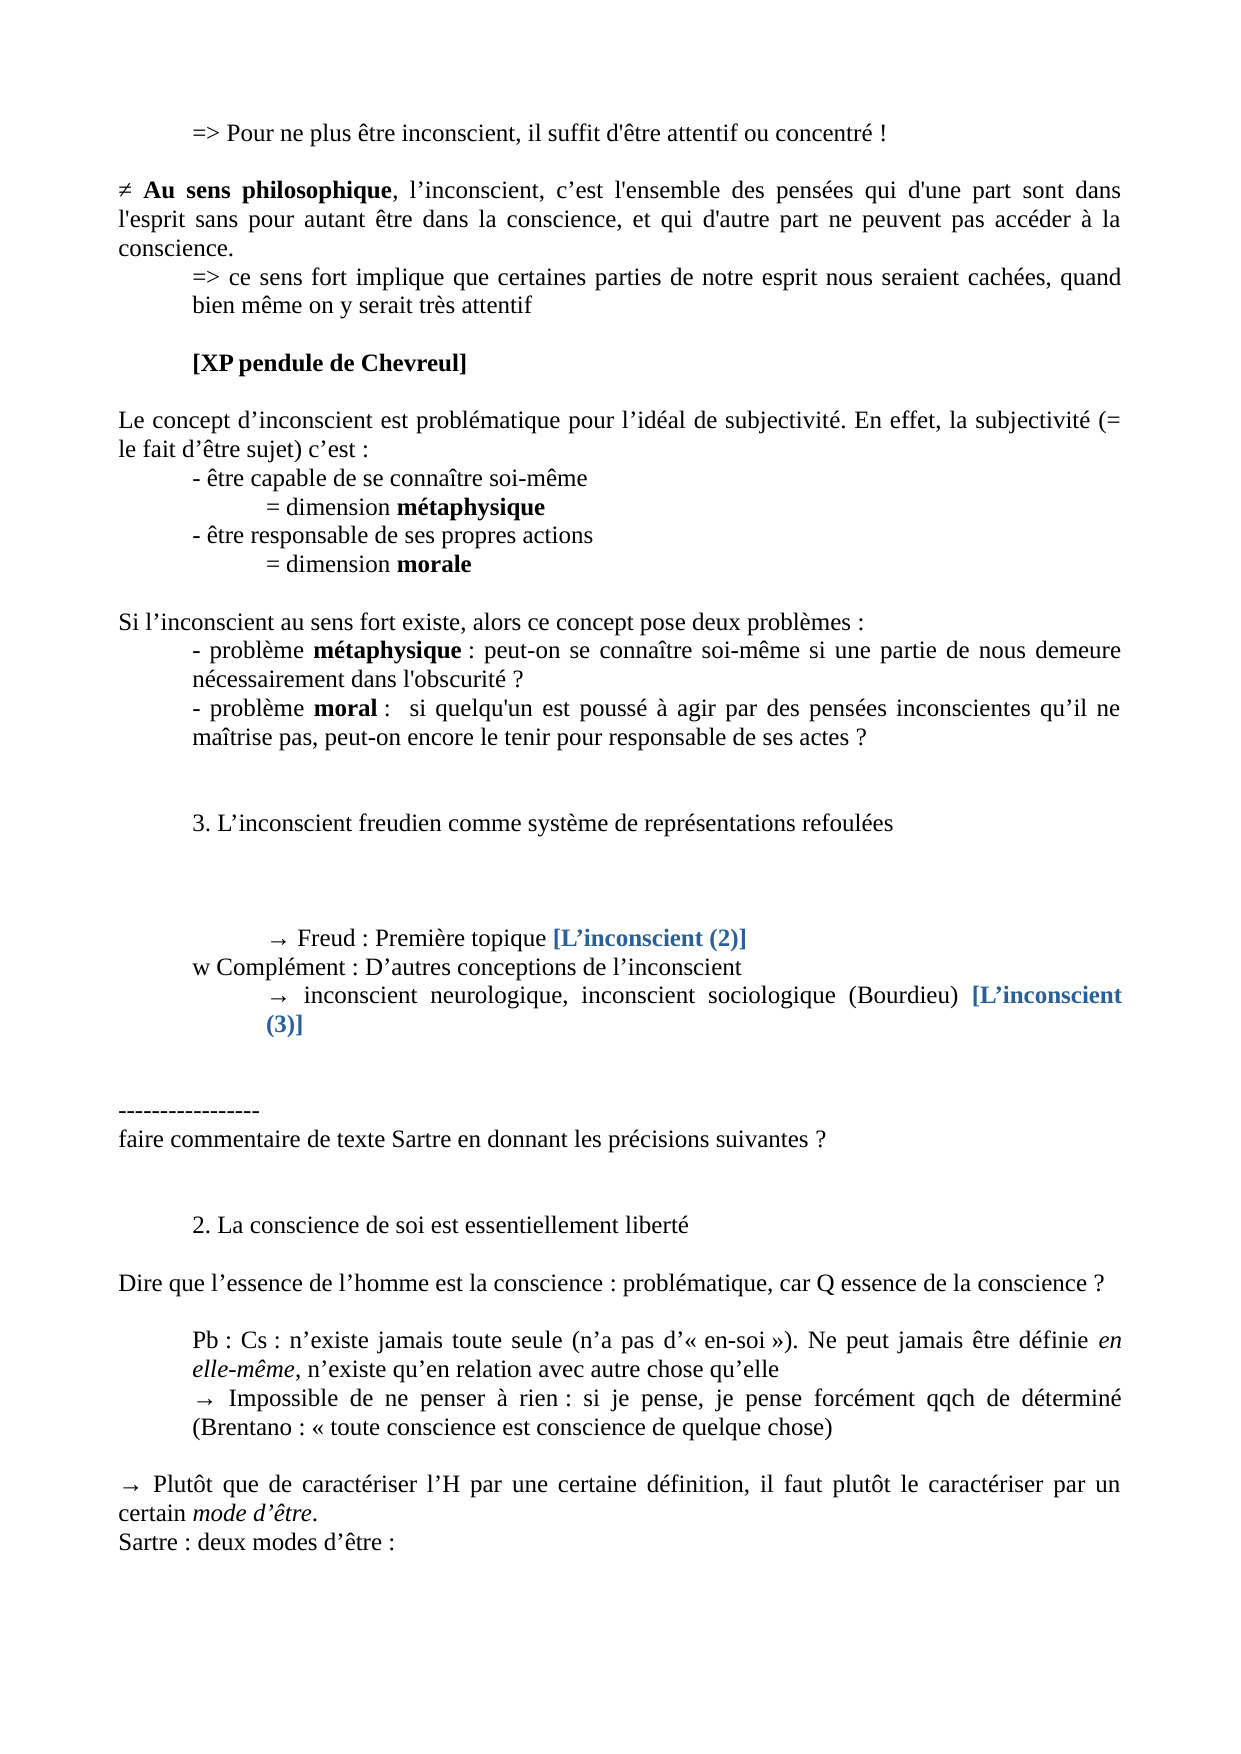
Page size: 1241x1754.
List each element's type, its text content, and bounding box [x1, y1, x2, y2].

text → Impossible de ne penser à rien : si je pense, je pense forcément qqch de déterminé (Brentano : « toute conscience est conscience de quelque chose) [192, 1383, 1122, 1441]
text 2. La conscience de soi est essentiellement liberté [192, 1211, 1122, 1239]
text Dire que l’essence de l’homme est la conscience : problématique, car Q essence de la conscience ? [118, 1268, 1122, 1297]
text => ce sens fort implique que certaines parties de notre esprit nous seraient cachées, quand bien même on y serait très attentif [192, 262, 1122, 319]
text Sartre : deux modes d’être : [118, 1527, 1122, 1556]
text → Plutôt que de caractériser l’H par une certaine définition, il faut plutôt le caractériser par un certain mode d’être. [118, 1469, 1122, 1527]
text => Pour ne plus être inconscient, il suffit d'être attentif ou concentré ! [192, 118, 1122, 147]
text - être capable de se connaître soi-même [192, 463, 1122, 492]
text [XP pendule de Chevreul] [192, 348, 1122, 377]
text → inconscient neurologique, inconscient sociologique (Bourdieu) [L’inconscient (3)] [266, 981, 1122, 1038]
text ≠ Au sens philosophique, l’inconscient, c’est l'ensemble des pensées qui d'une part sont dans l'esprit sans pour autant être dans la conscience, et qui d'autre part ne peuvent pas accéder à la conscience. [118, 176, 1122, 262]
text = dimension métaphysique [192, 492, 1122, 521]
text - problème moral : si quelqu'un est poussé à agir par des pensées inconscientes qu’il ne maîtrise pas, peut-on encore le tenir pour responsable de ses actes ? [192, 693, 1122, 751]
text → Freud : Première topique [L’inconscient (2)] [266, 923, 1122, 952]
text Le concept d’inconscient est problématique pour l’idéal de subjectivité. En effet, la subjectivité (= le fait d’être sujet) c’est : [118, 406, 1122, 463]
text Pb : Cs : n’existe jamais toute seule (n’a pas d’« en-soi »). Ne peut jamais être définie en elle-même, n’existe qu’en relation avec autre chose qu’elle [192, 1326, 1122, 1383]
text = dimension morale [192, 549, 1122, 578]
text ----------------- [118, 1096, 1122, 1124]
text faire commentaire de texte Sartre en donnant les précisions suivantes ? [118, 1124, 1122, 1153]
text - problème métaphysique : peut-on se connaître soi-même si une partie de nous demeure nécessairement dans l'obscurité ? [192, 636, 1122, 693]
text Si l’inconscient au sens fort existe, alors ce concept pose deux problèmes : [118, 607, 1122, 636]
text 3. L’inconscient freudien comme système de représentations refoulées [192, 808, 1122, 837]
text - être responsable de ses propres actions [192, 521, 1122, 549]
text w Complément : D’autres conceptions de l’inconscient [192, 952, 1122, 981]
